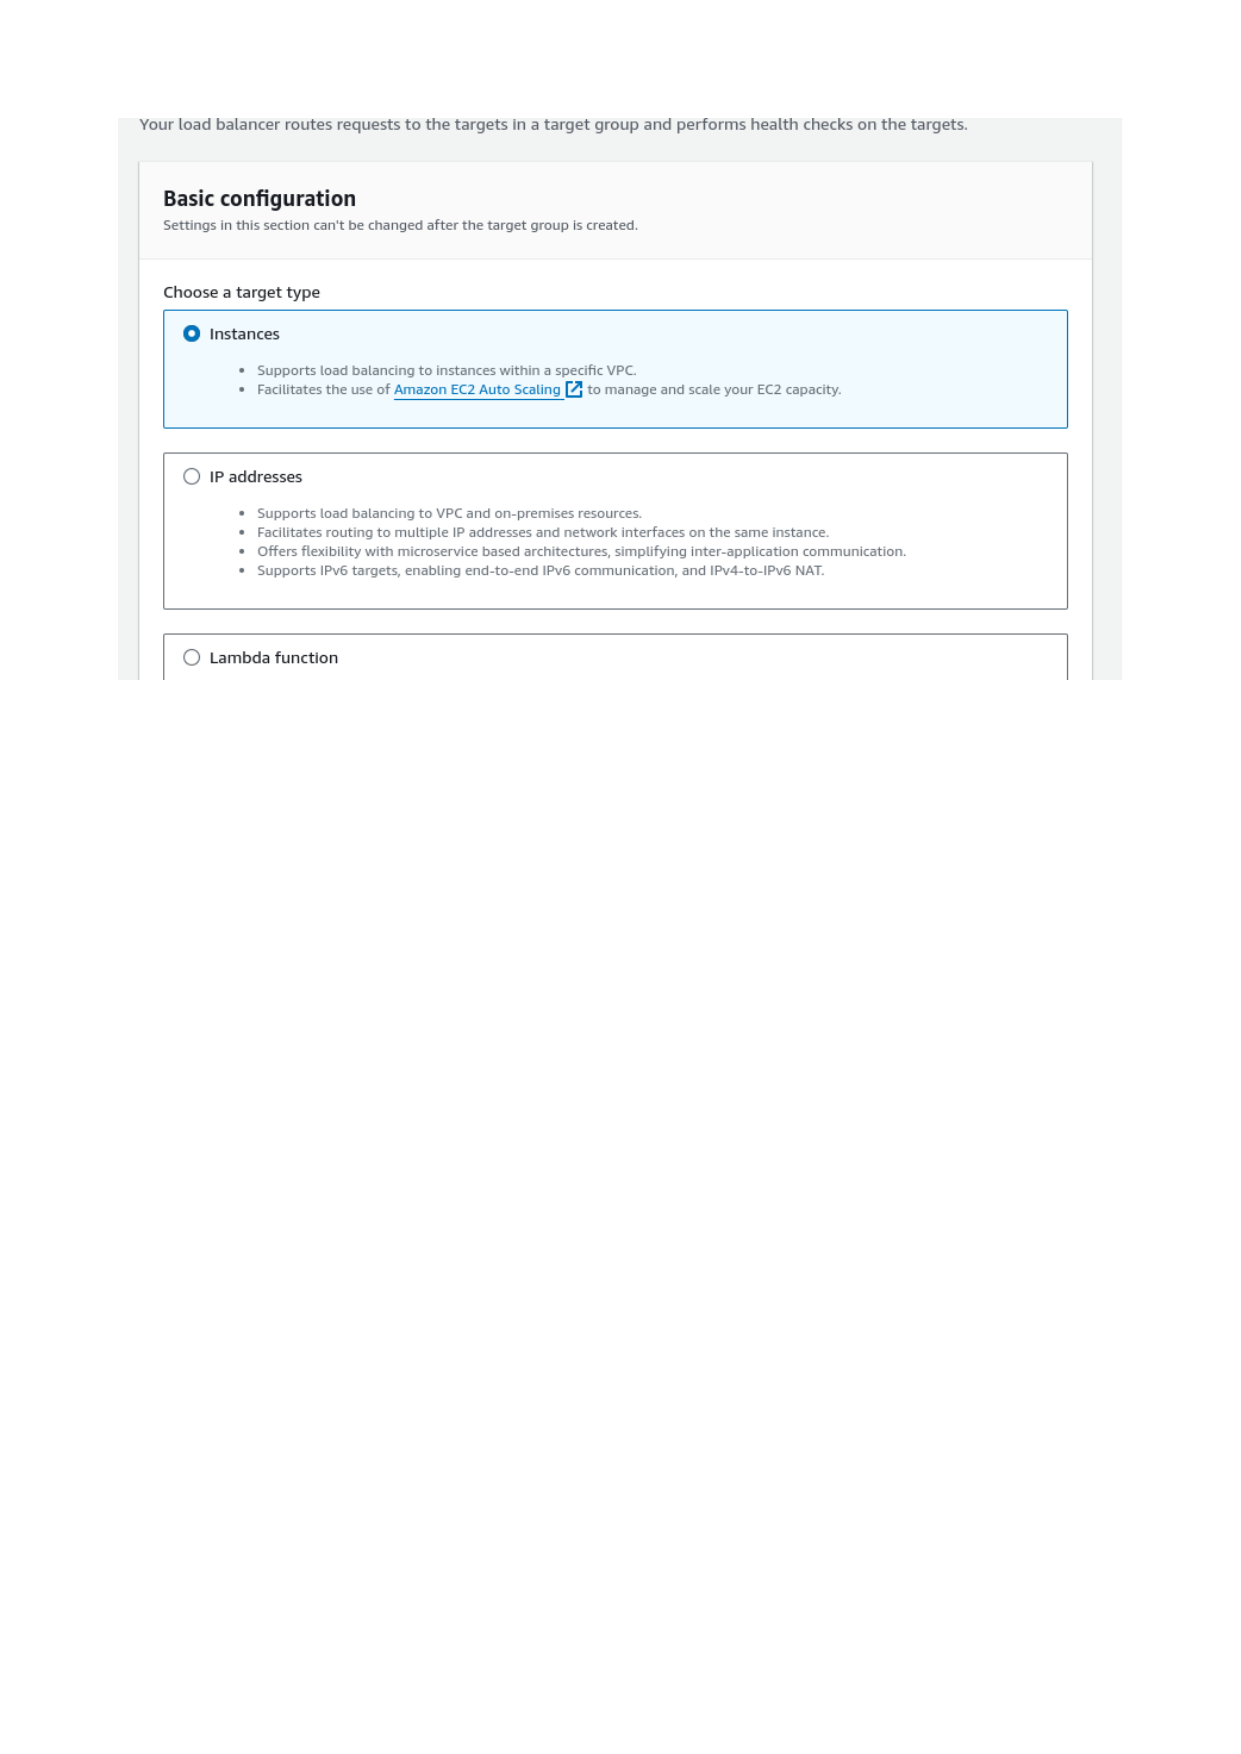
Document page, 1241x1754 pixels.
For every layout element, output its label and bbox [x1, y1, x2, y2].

picture [118, 118, 1123, 680]
